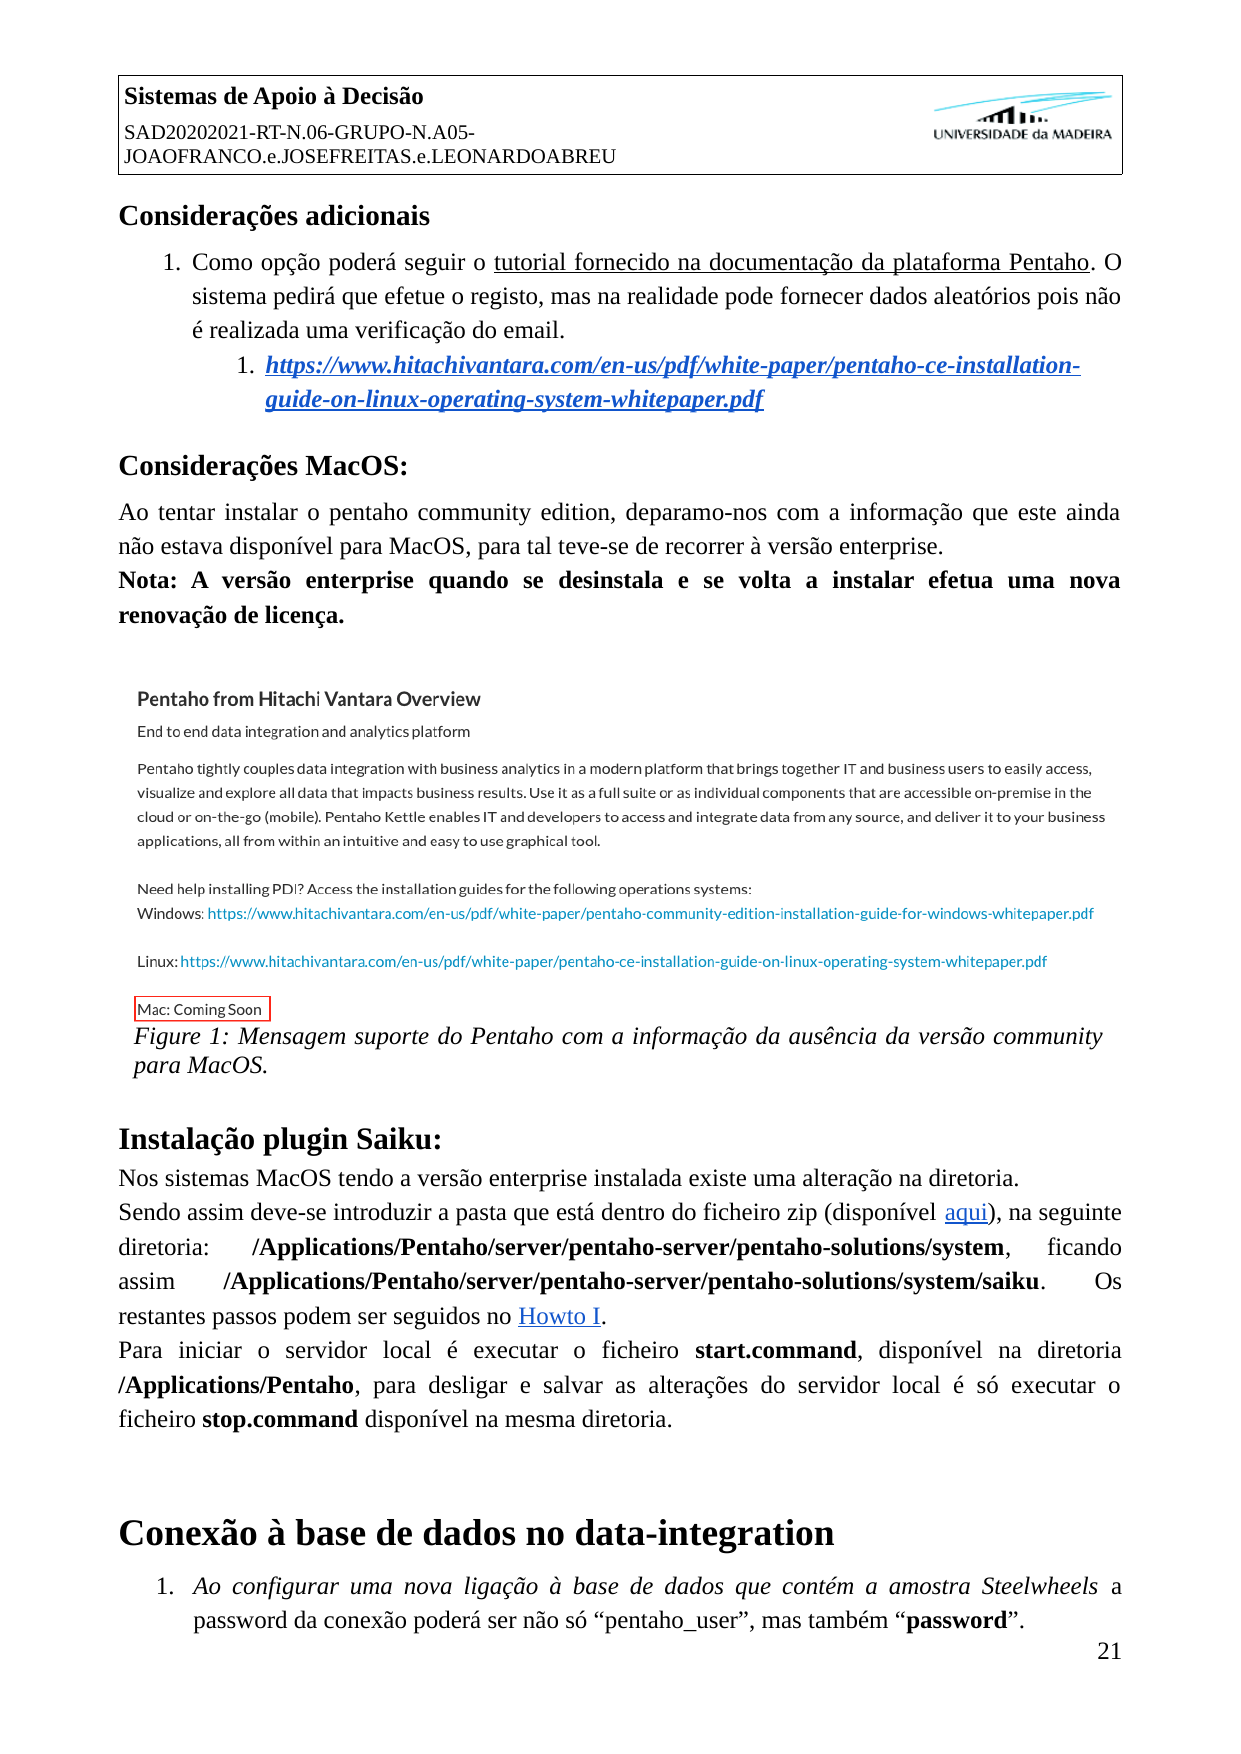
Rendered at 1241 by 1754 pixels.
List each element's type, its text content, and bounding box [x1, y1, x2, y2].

subtitle Conexão à base de dados no data-integration [118, 1511, 1122, 1554]
list https://www.hitachivantara.com/en-us/pdf/white-paper/pentaho-ce-installation-guide-on-linux-operating-system-whitepaper.pdf [236, 350, 1122, 413]
list Como opção poderá seguir o tutorial fornecido na documentação da plataforma Pentaho. O sistema pedirá que efetue o registo, mas na realidade pode fornecer dados aleatórios pois não é realizada uma verificação do email. [162, 247, 1122, 344]
text Para iniciar o servidor local é executar o ficheiro start.command, disponível na diretoria /Applications/Pentaho, para desligar e salvar as alterações do servidor local é só executar o ficheiro stop.command disponível na mesma diretoria. [118, 1335, 1122, 1433]
text Nota: A versão enterprise quando se desinstala e se volta a instalar efetua uma nova renovação de licença. [118, 566, 1122, 629]
text Instalação plugin Saiku: [118, 1120, 1122, 1156]
picture [133, 688, 1107, 1022]
text Nos sistemas MacOS tendo a versão enterprise instalada existe uma alteração na diretoria. [118, 1163, 1122, 1192]
text Ao tentar instalar o pentaho community edition, deparamo-nos com a informação que este ainda não estava disponível para MacOS, para tal teve-se de recorrer à versão enterprise. [118, 497, 1122, 560]
text Sendo assim deve-se introduzir a pasta que está dentro do ficheiro zip (disponível aqui), na seguinte diretoria: /Applications/Pentaho/server/pentaho-server/pentaho-solutions/system, ficando assim /Applications/Pentaho/server/pentaho-server/pentaho-solutions/system/saiku. Os restantes passos podem ser seguidos no Howto I. [118, 1197, 1122, 1330]
picture [919, 80, 1120, 146]
list Ao configurar uma nova ligação à base de dados que contém a amostra Steelwheels a password da conexão poderá ser não só “pentaho_user”, mas também “password”. [156, 1571, 1122, 1634]
subtitle Considerações adicionais [118, 198, 1122, 232]
subtitle Considerações MacOS: [118, 448, 1122, 482]
text Figure 1: Mensagem suporte do Pentaho com a informação da ausência da versão community para MacOS. [134, 1022, 1106, 1079]
